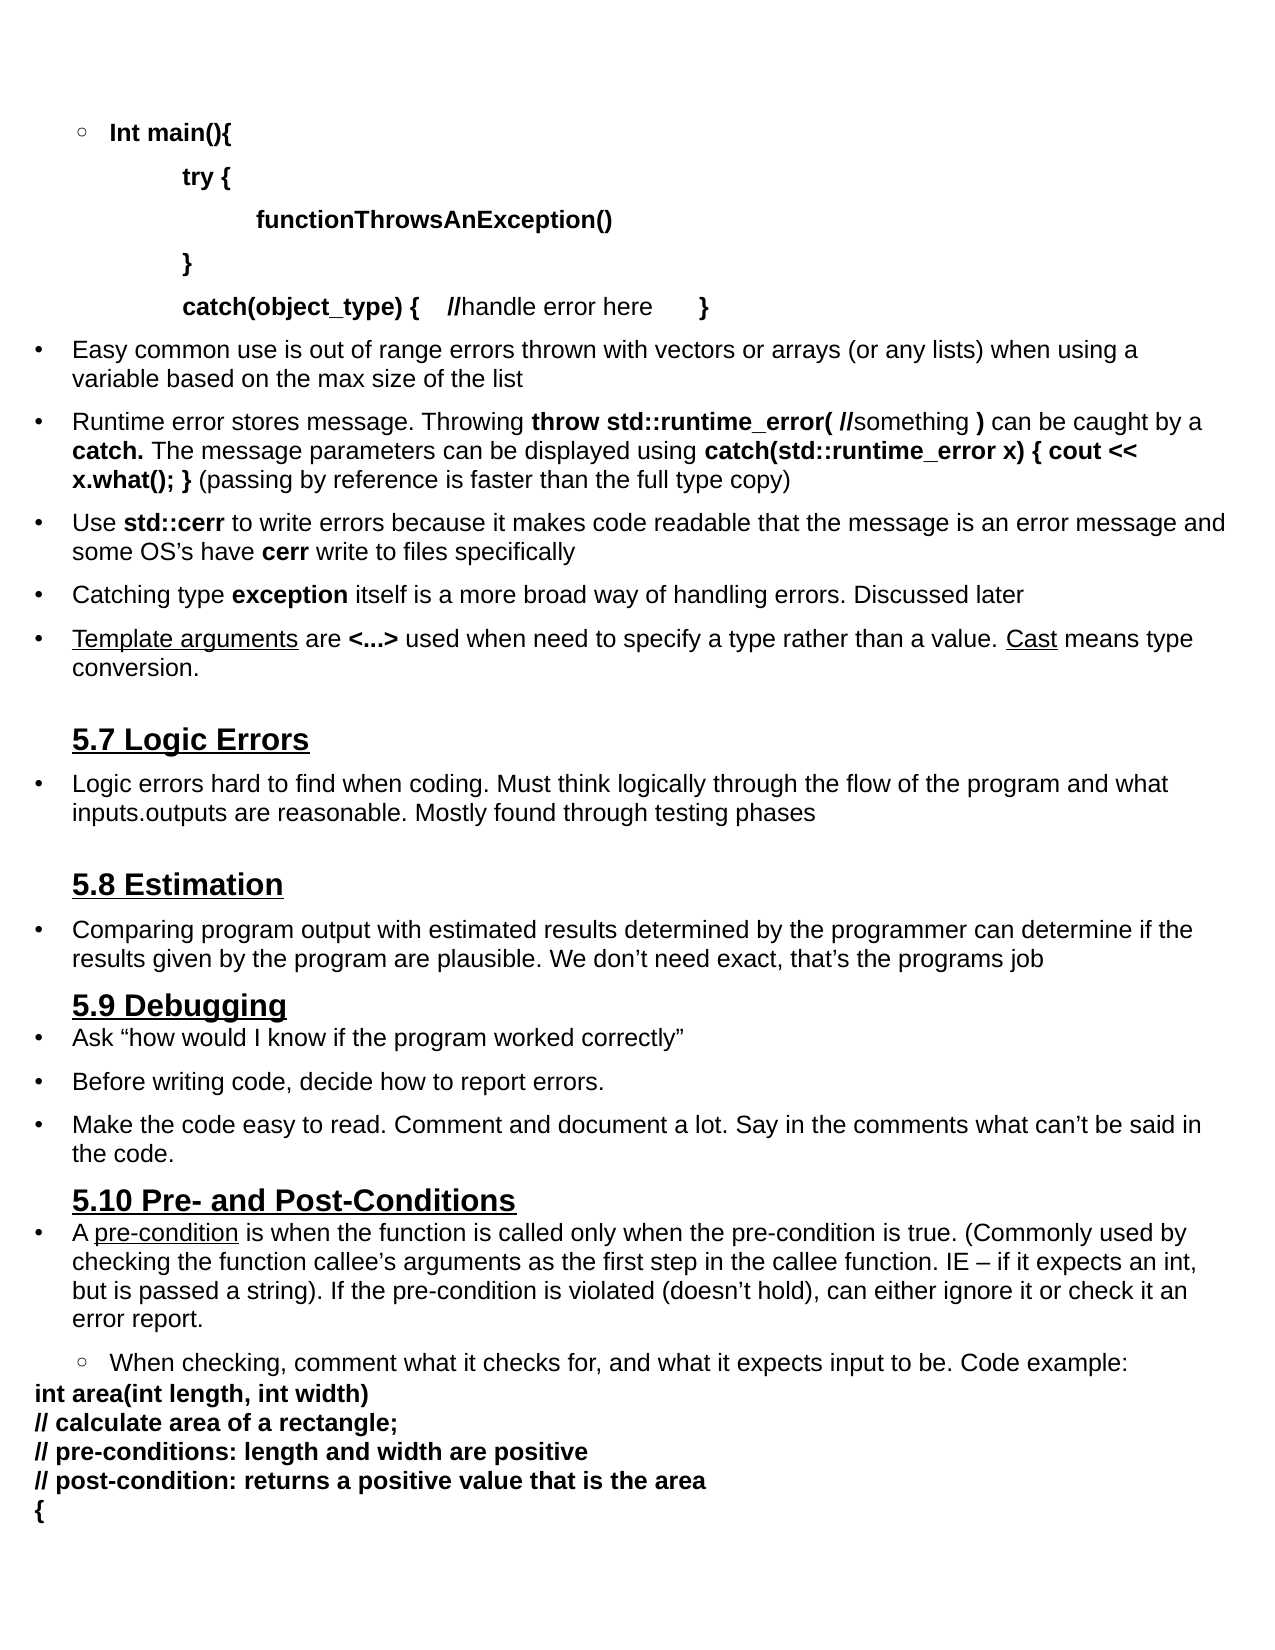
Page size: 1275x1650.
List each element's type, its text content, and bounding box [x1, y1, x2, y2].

text // calculate area of a rectangle; [366, 1420, 1232, 1434]
list Int main(){ [72, 118, 1232, 147]
text try { [34, 162, 1232, 190]
text int area(int length, int width) [34, 1391, 127, 1406]
list Before writing code, decide how to report errors. [34, 1066, 1232, 1095]
text // pre-conditions: length and width are positive [498, 1449, 1232, 1463]
list When checking, comment what it checks for, and what it expects input to be. Code example: [72, 1348, 1232, 1377]
text } [34, 248, 1232, 277]
list Make the code easy to read. Comment and document a lot. Say in the comments what can’t be said in the code. [34, 1110, 1232, 1167]
text // post-condition: returns a positive value that is the area [60, 1478, 359, 1492]
list Catching type exception itself is a more broad way of handling errors. Discussed later [34, 580, 1232, 609]
list Runtime error stores message. Throwing throw std::runtime_error( //something ) can be caught by a catch. The message parameters can be displayed using catch(std::runtime_error x) { cout << x.what(); } (passing by reference is faster than the full type copy) [34, 407, 1232, 493]
text int area(int length, int width) [365, 1391, 1232, 1406]
text int area(int length, int width) [217, 1391, 364, 1406]
text // calculate area of a rectangle; [34, 1420, 363, 1434]
list Use std::cerr to write errors because it makes code readable that the message is an error message and some OS’s have cerr write to files specifically [34, 508, 1232, 566]
text { [38, 1507, 1232, 1521]
subtitle 5.8 Estimation [34, 866, 1232, 902]
list Easy common use is out of range errors thrown with vectors or arrays (or any lists) when using a variable based on the max size of the list [34, 335, 1232, 392]
list A pre-condition is when the function is called only when the pre-condition is true. (Commonly used by checking the function callee’s arguments as the first step in the callee function. IE – if it expects an int, but is passed a string). If the pre-condition is violated (doesn’t hold), can either ignore it or check it an error report. [34, 1218, 1232, 1333]
list 5.9 Debugging [34, 987, 1232, 1023]
text catch(object_type) { //handle error here } [34, 292, 1232, 320]
text // pre-conditions: length and width are positive [60, 1449, 290, 1463]
list Comparing program output with estimated results determined by the programmer can determine if the results given by the program are plausible. We don’t need exact, that’s the programs job [34, 915, 1232, 972]
text functionThrowsAnException() [34, 205, 1232, 234]
text // pre-conditions: length and width are positive [293, 1449, 495, 1463]
subtitle 5.7 Logic Errors [34, 721, 1232, 757]
text int area(int length, int width) [128, 1391, 215, 1406]
text // post-condition: returns a positive value that is the area [362, 1478, 1232, 1492]
list 5.10 Pre- and Post-Conditions [34, 1182, 1232, 1218]
list Template arguments are <...> used when need to specify a type rather than a value. Cast means type conversion. [34, 624, 1232, 681]
list Ask “how would I know if the program worked correctly” [34, 1023, 1232, 1052]
list Logic errors hard to find when coding. Must think logically through the flow of the program and what inputs.outputs are reasonable. Mostly found through testing phases [34, 769, 1232, 827]
